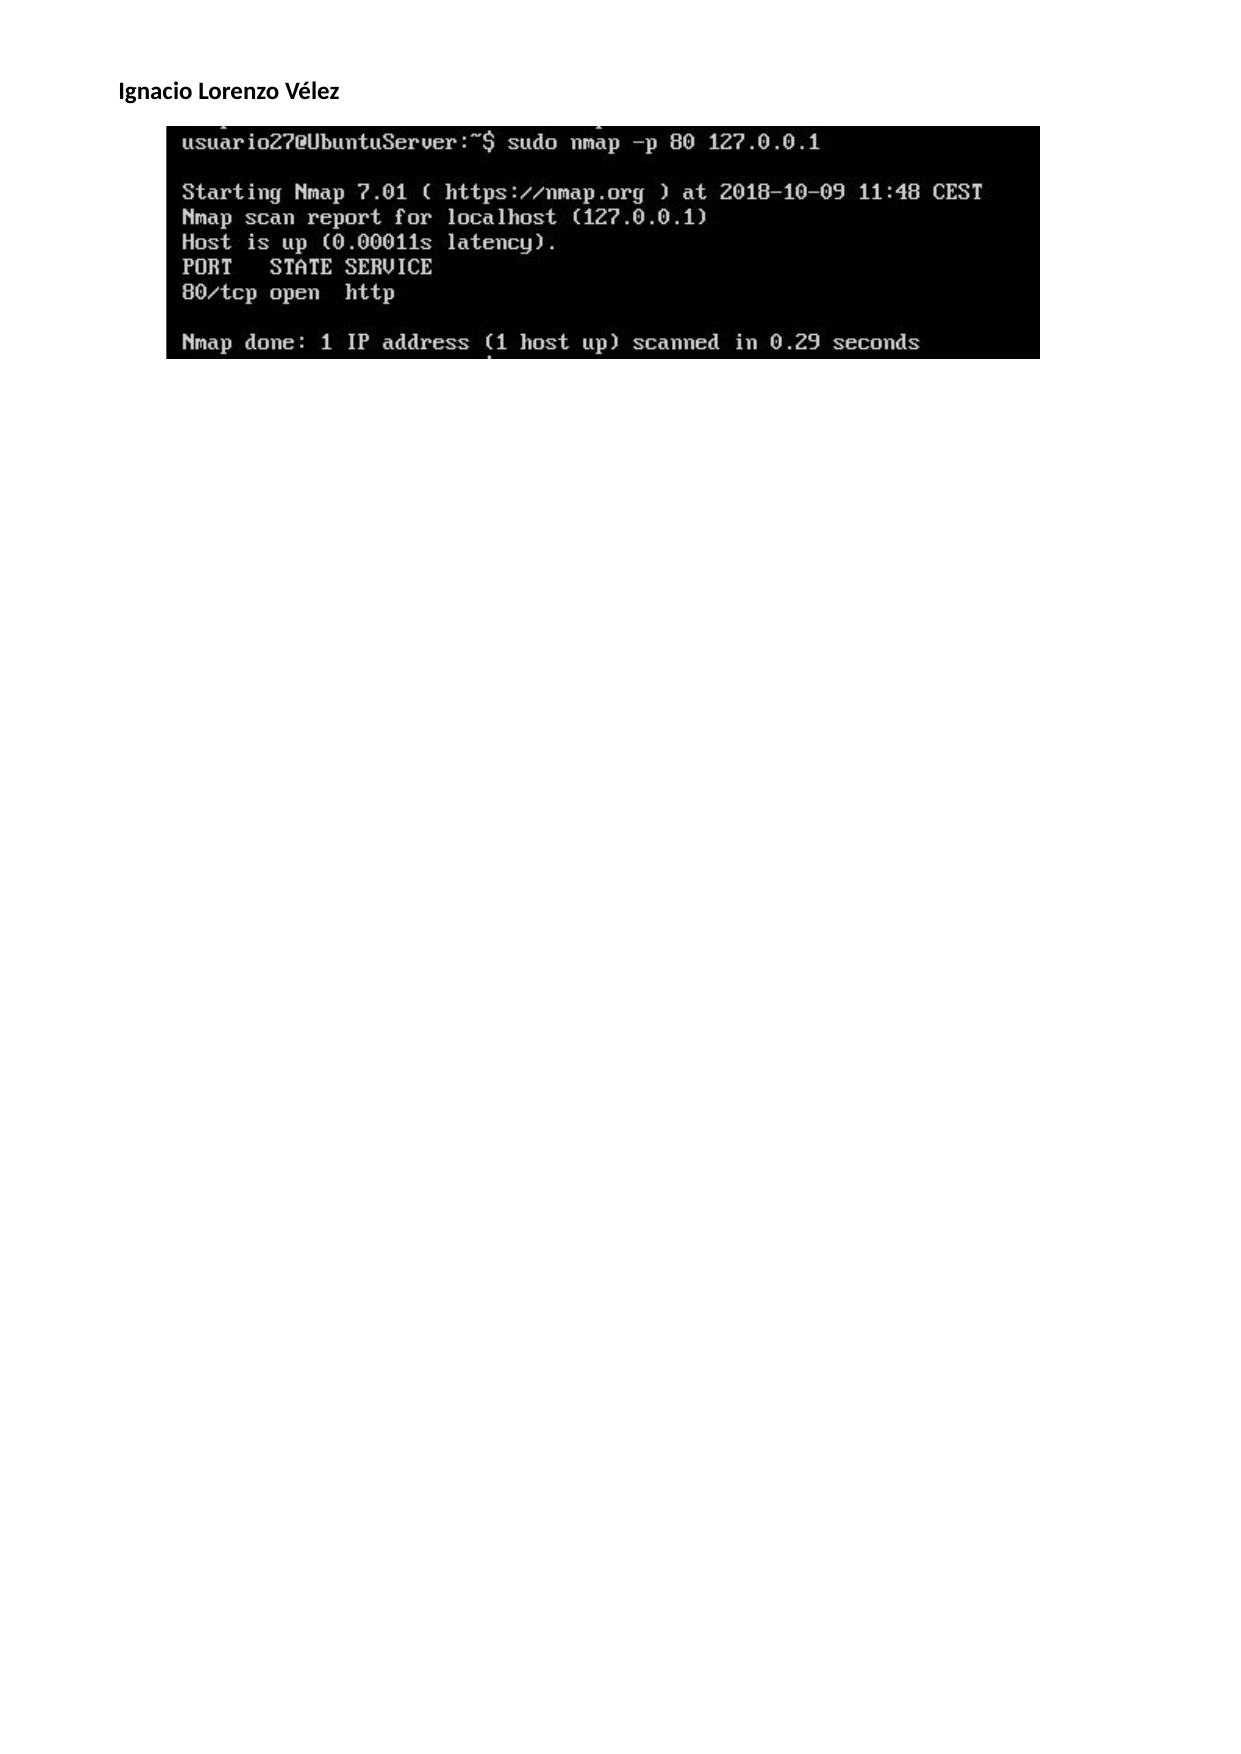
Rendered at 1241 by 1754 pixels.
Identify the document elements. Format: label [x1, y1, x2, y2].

picture [166, 126, 1040, 359]
